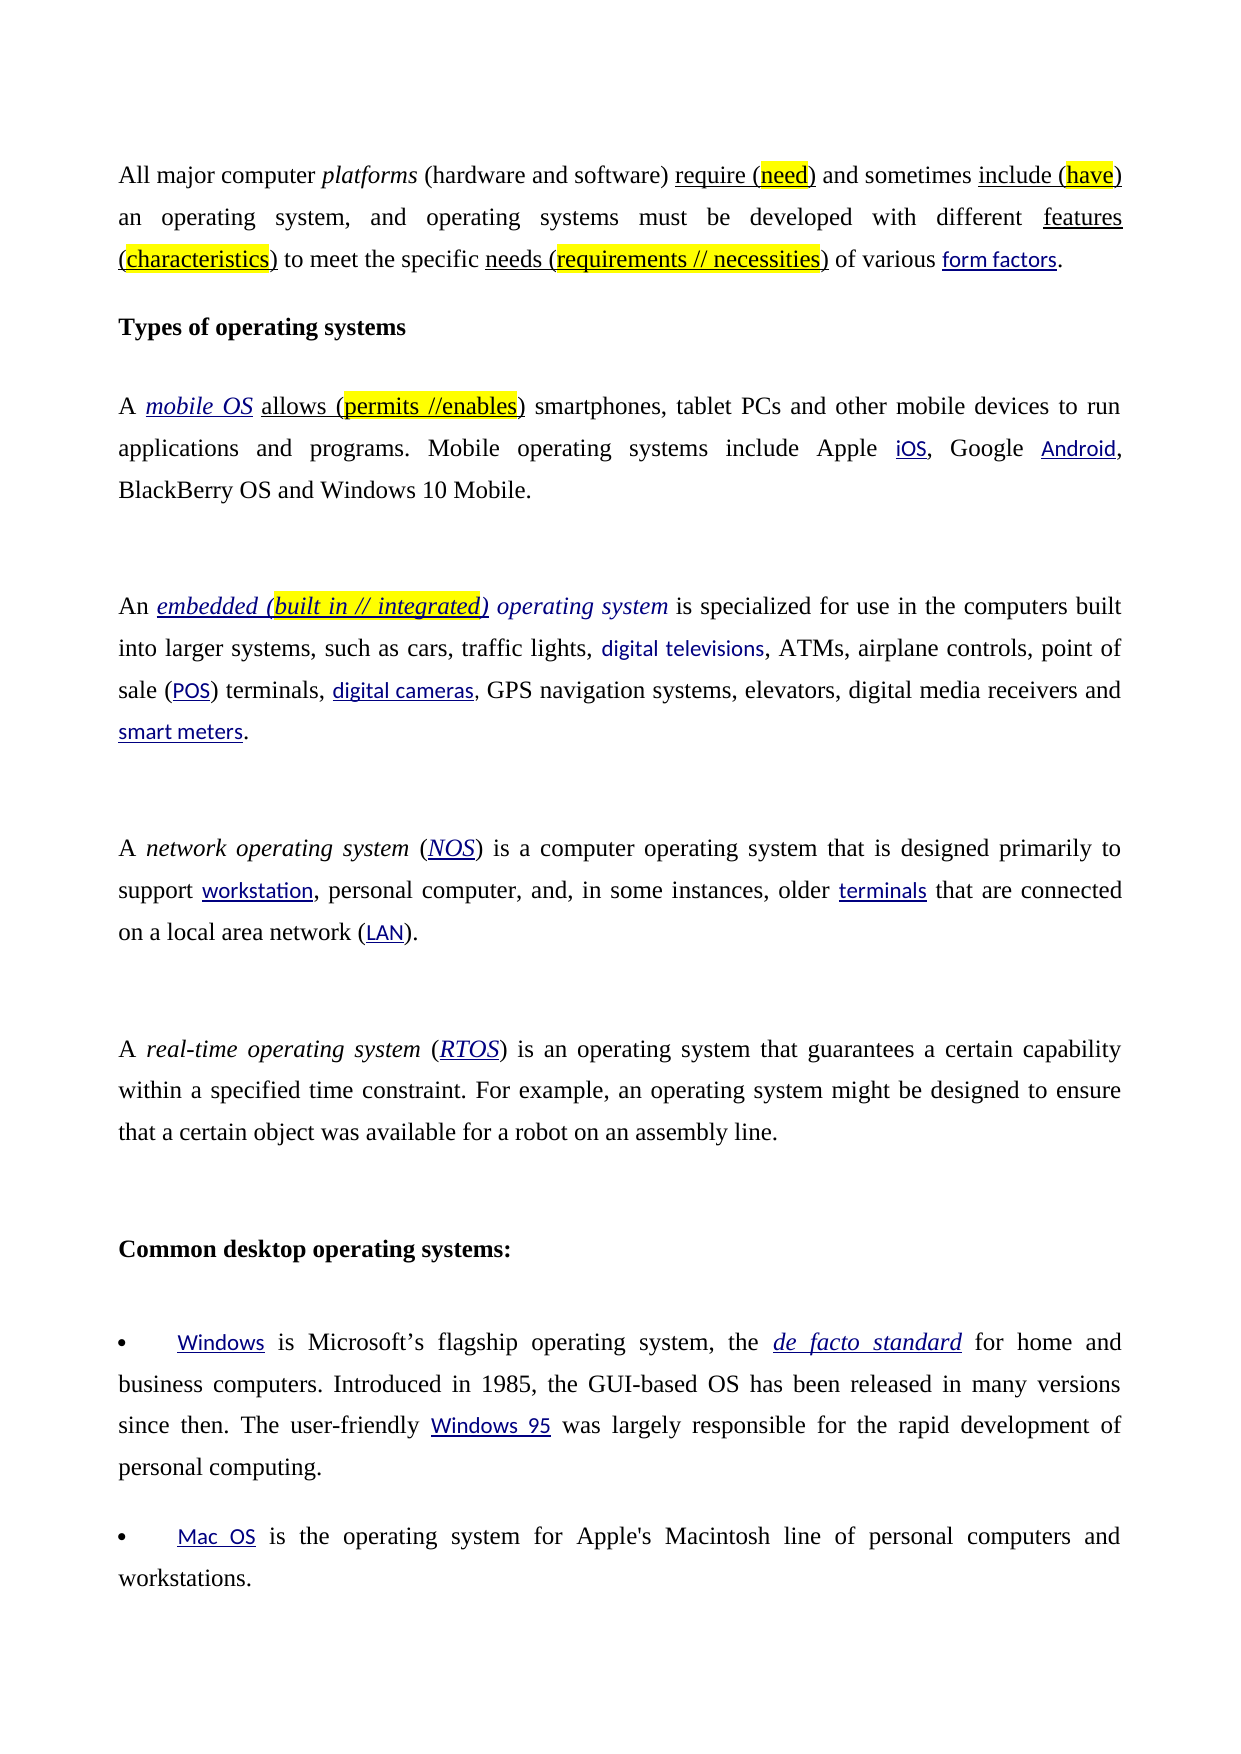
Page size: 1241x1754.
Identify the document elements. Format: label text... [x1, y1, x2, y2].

text An embedded (built in // integrated) operating system is specialized for use in the computers built into larger systems, such as cars, traffic lights, digital televisions, ATMs, airplane controls, point of sale (POS) terminals, digital cameras, GPS navigation systems, elevators, digital media receivers and smart meters. [118, 578, 1122, 746]
text Common desktop operating systems: [118, 1221, 1122, 1263]
list Mac OS is the operating system for Apple's Macintosh line of personal computers and workstations. [118, 1508, 1122, 1592]
text A mobile OS allows (permits //enables) smartphones, tablet PCs and other mobile devices to run applications and programs. Mobile operating systems include Apple iOS, Google Android, BlackBerry OS and Windows 10 Mobile. [118, 378, 1122, 503]
text A network operating system (NOS) is a computer operating system that is designed primarily to support workstation, personal computer, and, in some instances, older terminals that are connected on a local area network (LAN). [118, 821, 1122, 946]
text A real-time operating system (RTOS) is an operating system that guarantees a certain capability within a specified time constraint. For example, an operating system might be designed to ensure that a certain object was available for a robot on an assembly line. [118, 1021, 1122, 1146]
list Windows is Microsoft’s flagship operating system, the de facto standard for home and business computers. Introduced in 1985, the GUI-based OS has been released in many versions since then. The user-friendly Windows 95 was largely responsible for the rapid development of personal computing. [118, 1314, 1122, 1481]
text All major computer platforms (hardware and software) require (need) and sometimes include (have) an operating system, and operating systems must be developed with different features (characteristics) to meet the specific needs (requirements // necessities) of various form factors. [118, 148, 1122, 273]
subtitle Types of operating systems [118, 310, 1122, 341]
